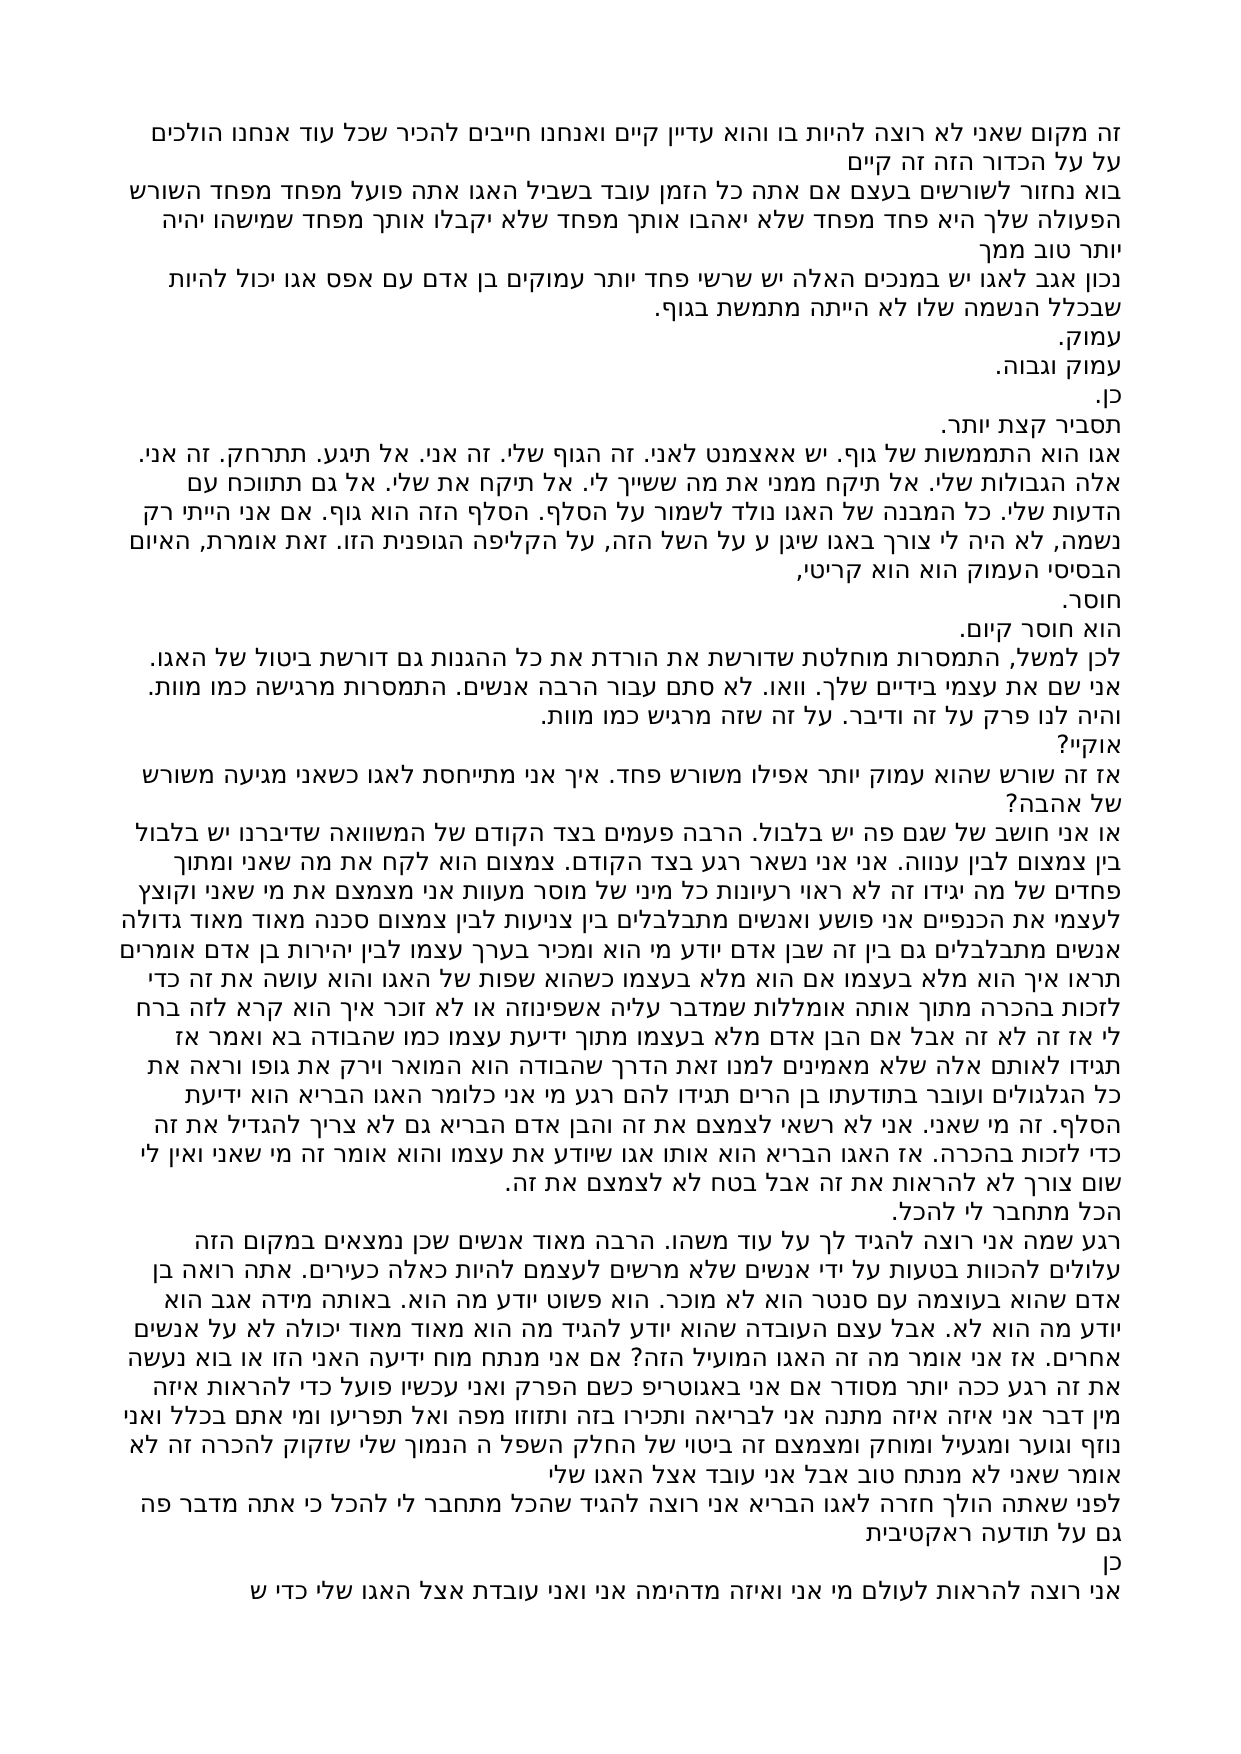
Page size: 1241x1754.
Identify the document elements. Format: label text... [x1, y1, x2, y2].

text עמוק. [118, 322, 1122, 351]
text והיה לנו פרק על זה ודיבר. על זה שזה מרגיש כמו מוות. [118, 701, 1122, 731]
text כן. [118, 381, 1122, 410]
text לפני שאתה הולך חזרה לאגו הבריא אני רוצה להגיד שהכל מתחבר לי להכל כי אתה מדבר פה גם על תודעה ראקטיבית [118, 1489, 1122, 1547]
text זה מקום שאני לא רוצה להיות בו והוא עדיין קיים ואנחנו חייבים להכיר שכל עוד אנחנו הולכים על על הכדור הזה זה קיים [118, 118, 1122, 176]
text אני רוצה להראות לעולם מי אני ואיזה מדהימה אני ואני עובדת אצל האגו שלי כדי ש [118, 1576, 1122, 1606]
text אוקיי? [118, 731, 1122, 760]
text או אני חושב של שגם פה יש בלבול. הרבה פעמים בצד הקודם של המשוואה שדיברנו יש בלבול בין צמצום לבין ענווה. אני אני נשאר רגע בצד הקודם. צמצום הוא לקח את מה שאני ומתוך פחדים של מה יגידו זה לא ראוי רעיונות כל מיני של מוסר מעוות אני מצמצם את מי שאני וקוצץ לעצמי את הכנפיים אני פושע ואנשים מתבלבלים בין צניעות לבין צמצום סכנה מאוד מאוד גדולה אנשים מתבלבלים גם בין זה שבן אדם יודע מי הוא ומכיר בערך עצמו לבין יהירות בן אדם אומרים תראו איך הוא מלא בעצמו אם הוא מלא בעצמו כשהוא שפות של האגו והוא עושה את זה כדי לזכות בהכרה מתוך אותה אומללות שמדבר עליה אשפינוזה או לא זוכר איך הוא קרא לזה ברח לי אז זה לא זה אבל אם הבן אדם מלא בעצמו מתוך ידיעת עצמו כמו שהבודה בא ואמר אז תגידו לאותם אלה שלא מאמינים למנו זאת הדרך שהבודה הוא המואר וירק את גופו וראה את כל הגלגולים ועובר בתודעתו בן הרים תגידו להם רגע מי אני כלומר האגו הבריא הוא ידיעת הסלף. זה מי שאני. אני לא רשאי לצמצם את זה והבן אדם הבריא גם לא צריך להגדיל את זה כדי לזכות בהכרה. אז האגו הבריא הוא אותו אגו שיודע את עצמו והוא אומר זה מי שאני ואין לי שום צורך לא להראות את זה אבל בטח לא לצמצם את זה. [118, 818, 1122, 1197]
text תסביר קצת יותר. [118, 410, 1122, 439]
text לכן למשל, התמסרות מוחלטת שדורשת את הורדת את כל ההגנות גם דורשת ביטול של האגו. אני שם את עצמי בידיים שלך. וואו. לא סתם עבור הרבה אנשים. התמסרות מרגישה כמו מוות. [118, 643, 1122, 701]
text נכון אגב לאגו יש במנכים האלה יש שרשי פחד יותר עמוקים בן אדם עם אפס אגו יכול להיות שבכלל הנשמה שלו לא הייתה מתמשת בגוף. [118, 264, 1122, 322]
text חוסר. [118, 585, 1122, 614]
text אז זה שורש שהוא עמוק יותר אפילו משורש פחד. איך אני מתייחסת לאגו כשאני מגיעה משורש של אהבה? [118, 760, 1122, 818]
text אגו הוא התממשות של גוף. יש אאצמנט לאני. זה הגוף שלי. זה אני. אל תיגע. תתרחק. זה אני. אלה הגבולות שלי. אל תיקח ממני את מה ששייך לי. אל תיקח את שלי. אל גם תתווכח עם הדעות שלי. כל המבנה של האגו נולד לשמור על הסלף. הסלף הזה הוא גוף. אם אני הייתי רק נשמה, לא היה לי צורך באגו שיגן ע על השל הזה, על הקליפה הגופנית הזו. זאת אומרת, האיום הבסיסי העמוק הוא הוא קריטי, [118, 439, 1122, 585]
text הוא חוסר קיום. [118, 614, 1122, 643]
text רגע שמה אני רוצה להגיד לך על עוד משהו. הרבה מאוד אנשים שכן נמצאים במקום הזה עלולים להכוות בטעות על ידי אנשים שלא מרשים לעצמם להיות כאלה כעירים. אתה רואה בן אדם שהוא בעוצמה עם סנטר הוא לא מוכר. הוא פשוט יודע מה הוא. באותה מידה אגב הוא יודע מה הוא לא. אבל עצם העובדה שהוא יודע להגיד מה הוא מאוד מאוד יכולה לא על אנשים אחרים. אז אני אומר מה זה האגו המועיל הזה? אם אני מנתח מוח ידיעה האני הזו או בוא נעשה את זה רגע ככה יותר מסודר אם אני באגוטריפ כשם הפרק ואני עכשיו פועל כדי להראות איזה מין דבר אני איזה איזה מתנה אני לבריאה ותכירו בזה ותזוזו מפה ואל תפריעו ומי אתם בכלל ואני נוזף וגוער ומגעיל ומוחק ומצמצם זה ביטוי של החלק השפל ה הנמוך שלי שזקוק להכרה זה לא אומר שאני לא מנתח טוב אבל אני עובד אצל האגו שלי [118, 1226, 1122, 1489]
text הכל מתחבר לי להכל. [118, 1197, 1122, 1226]
text עמוק וגבוה. [118, 351, 1122, 381]
text בוא נחזור לשורשים בעצם אם אתה כל הזמן עובד בשביל האגו אתה פועל מפחד מפחד השורש הפעולה שלך היא פחד מפחד שלא יאהבו אותך מפחד שלא יקבלו אותך מפחד שמישהו יהיה יותר טוב ממך [118, 176, 1122, 264]
text כן [118, 1547, 1122, 1576]
